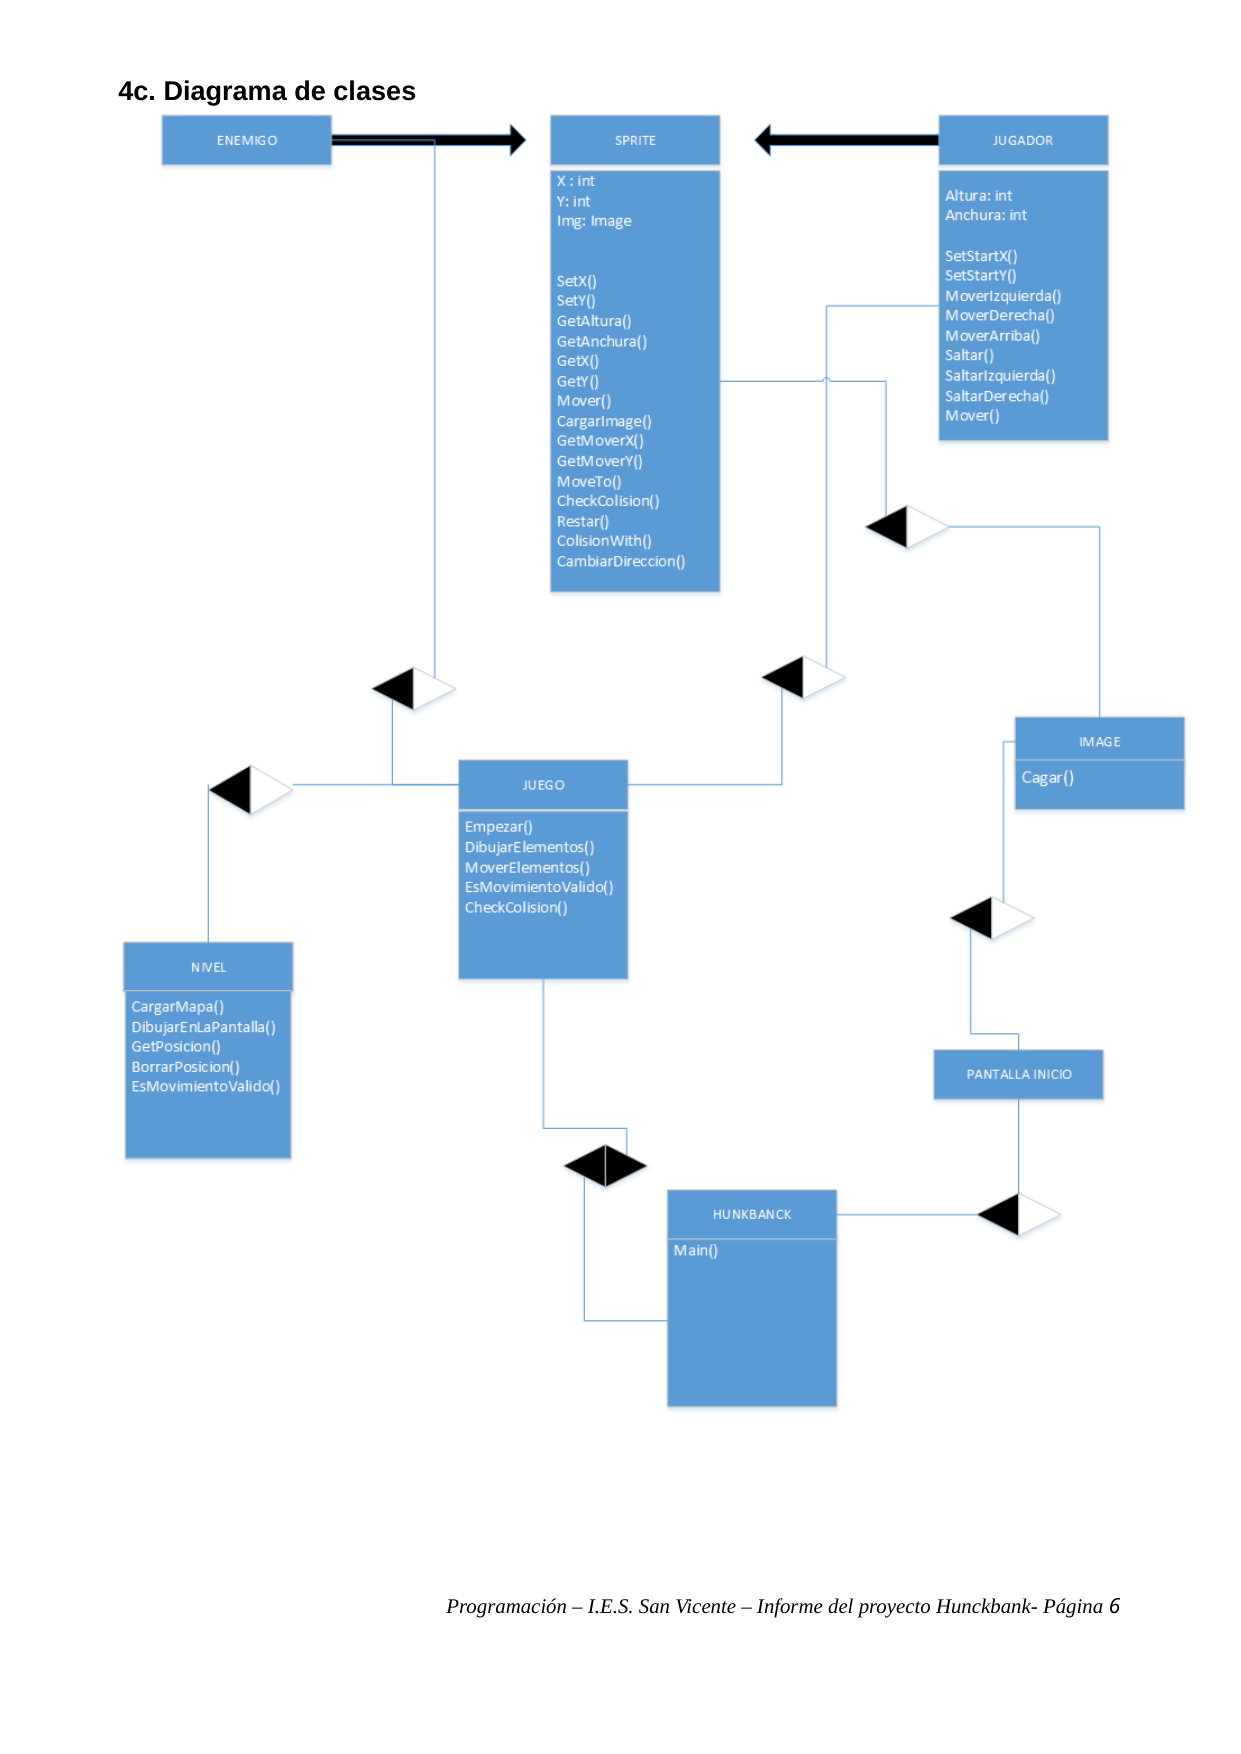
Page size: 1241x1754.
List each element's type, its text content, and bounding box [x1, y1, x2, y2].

subtitle 4c. Diagrama de clases [118, 75, 1122, 106]
